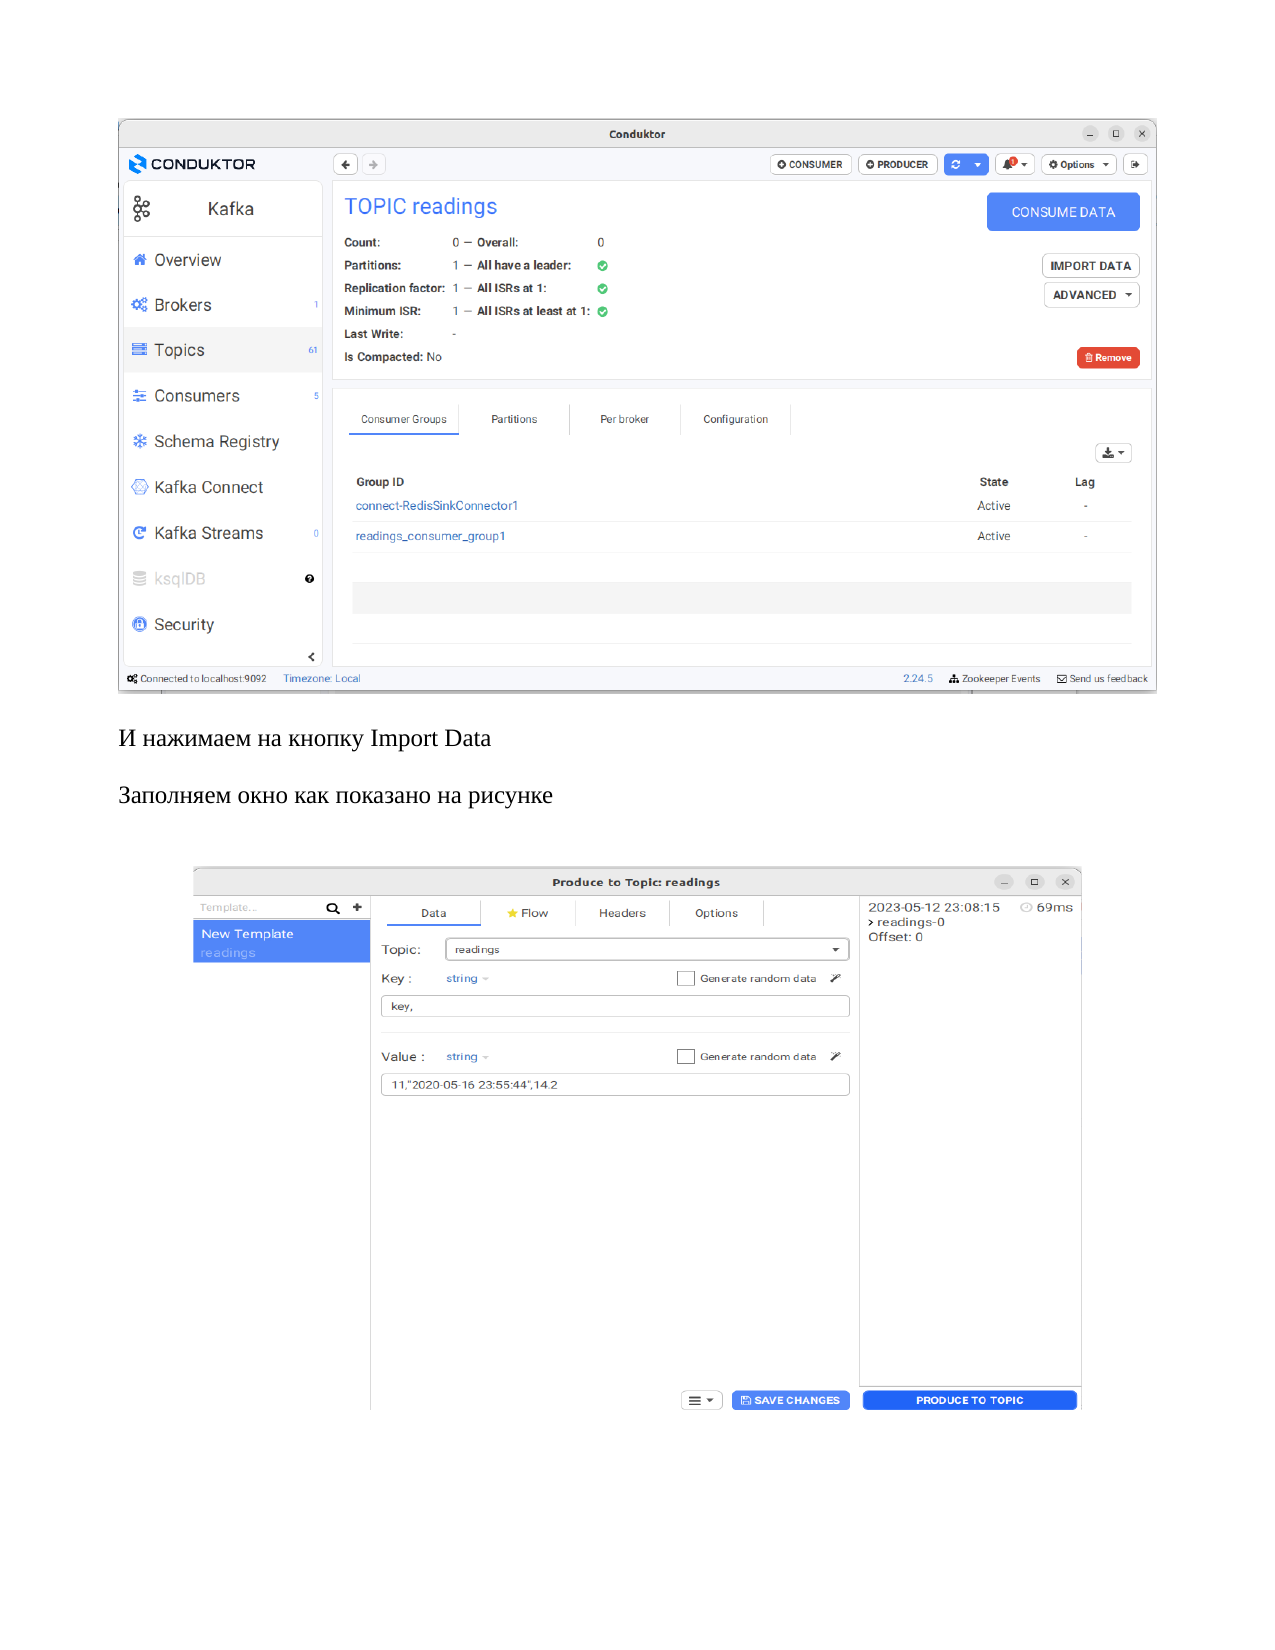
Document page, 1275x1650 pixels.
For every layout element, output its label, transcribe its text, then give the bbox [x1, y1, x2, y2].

picture [118, 118, 1157, 694]
picture [193, 866, 1082, 1410]
text И нажимаем на кнопку Import Data [118, 723, 1157, 751]
text Заполняем окно как показано на рисунке [118, 780, 1157, 809]
